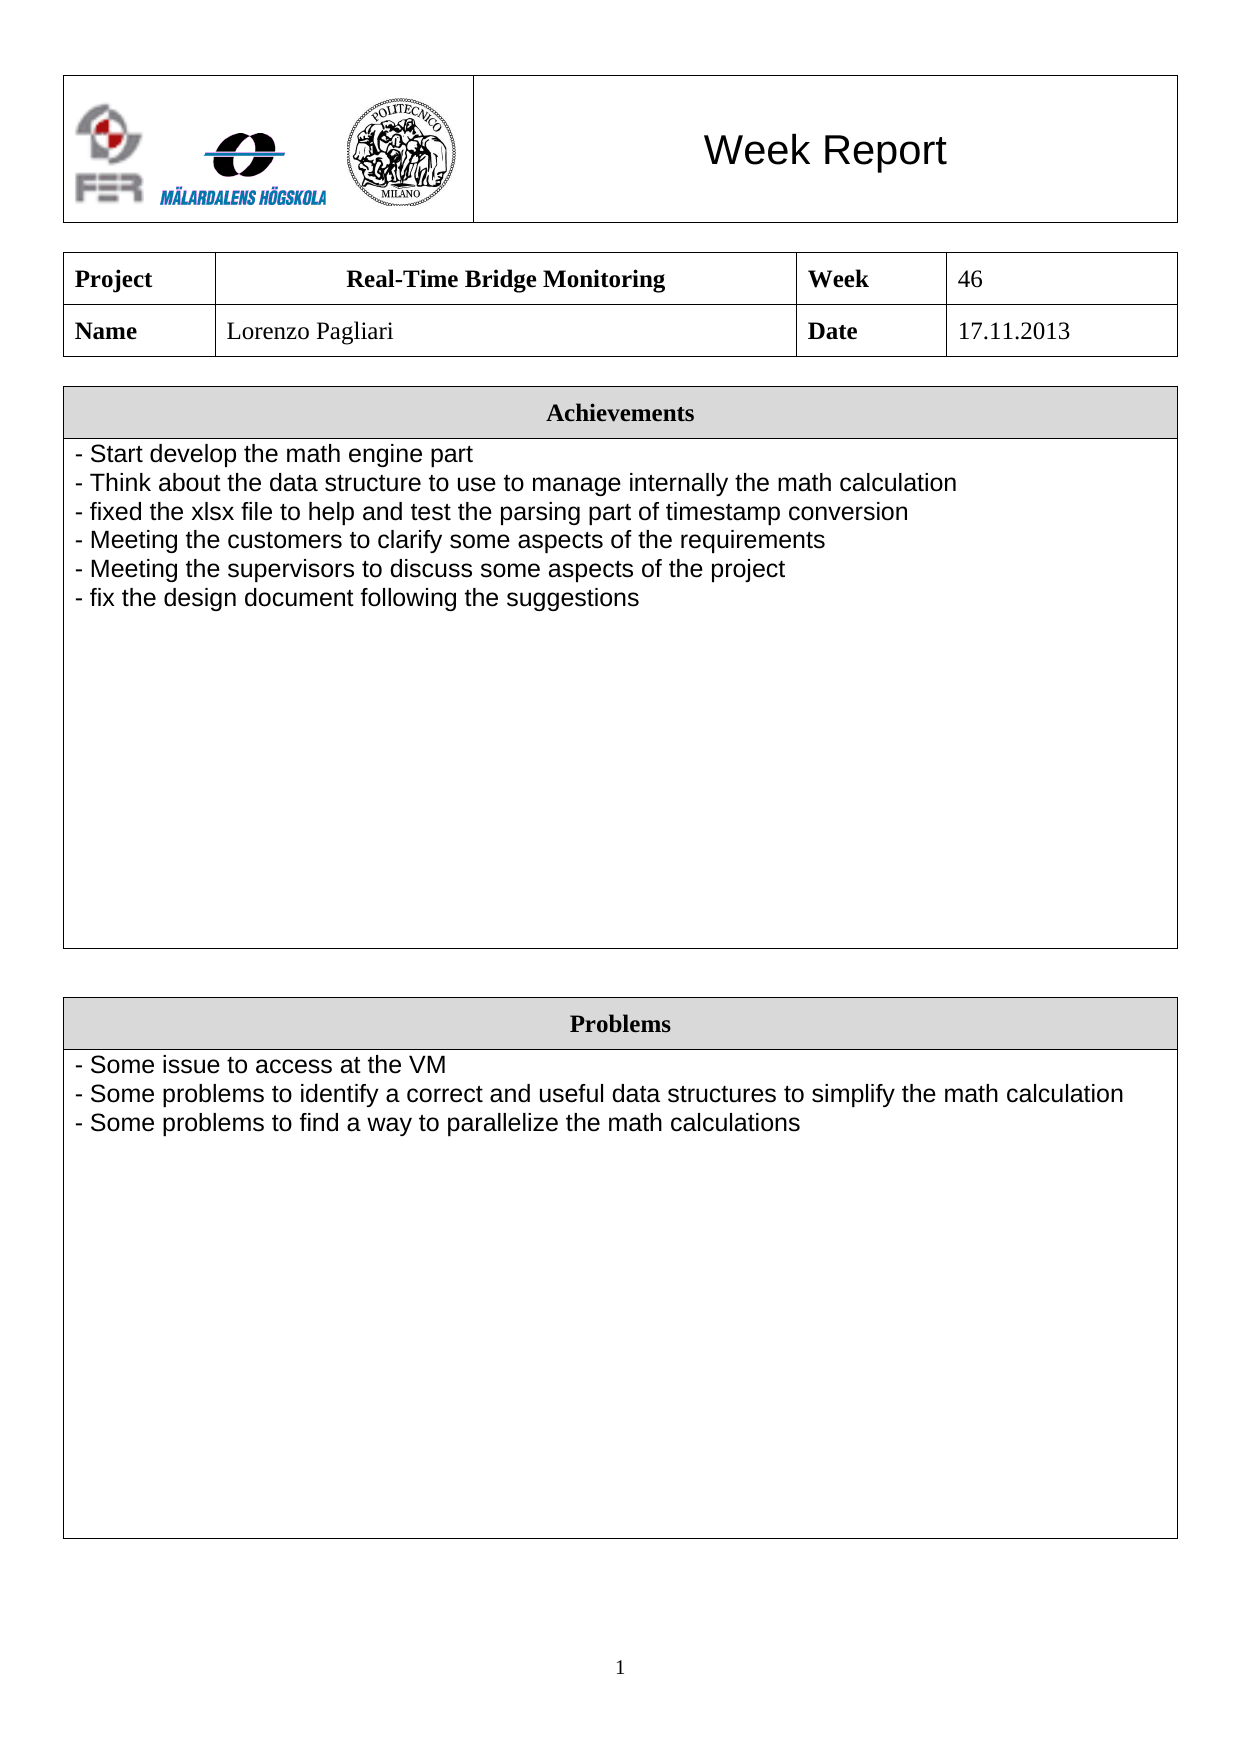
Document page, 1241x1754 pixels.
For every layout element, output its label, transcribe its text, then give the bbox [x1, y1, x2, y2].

picture [160, 133, 326, 205]
table_cell 17.11.2013 [947, 305, 1177, 356]
table_cell [63, 223, 215, 252]
table_cell Real-Time Bridge Monitoring [216, 253, 796, 304]
table_header [64, 76, 473, 222]
table_cell [946, 223, 1177, 252]
table_cell Date [797, 305, 946, 356]
table_cell - Some issue to access at the VM - Some problems to identify a correct and useful data structures to simplify the math calculation - Some problems to find a way to parallelize the math calculations [64, 1050, 1177, 1537]
table_cell [63, 357, 1177, 386]
table_cell 46 [947, 253, 1177, 304]
table_header Week Report [474, 76, 1177, 222]
table_cell Week [797, 253, 946, 304]
table_cell [712, 223, 946, 252]
table_cell Project [64, 253, 215, 304]
table_cell Achievements [64, 387, 1177, 438]
table_cell Name [64, 305, 215, 356]
table_cell Lorenzo Pagliari [216, 305, 796, 356]
picture [347, 98, 457, 206]
picture [74, 90, 144, 217]
table_cell [215, 223, 712, 252]
table_header Problems [64, 998, 1177, 1049]
table_cell - Start develop the math engine part - Think about the data structure to use to manage internally the math calculation - fixed the xlsx file to help and test the parsing part of timestamp conversion - Meeting the customers to clarify some aspects of the requirements - Meeting the supervisors to discuss some aspects of the project - fix the design document following the suggestions [64, 439, 1177, 948]
